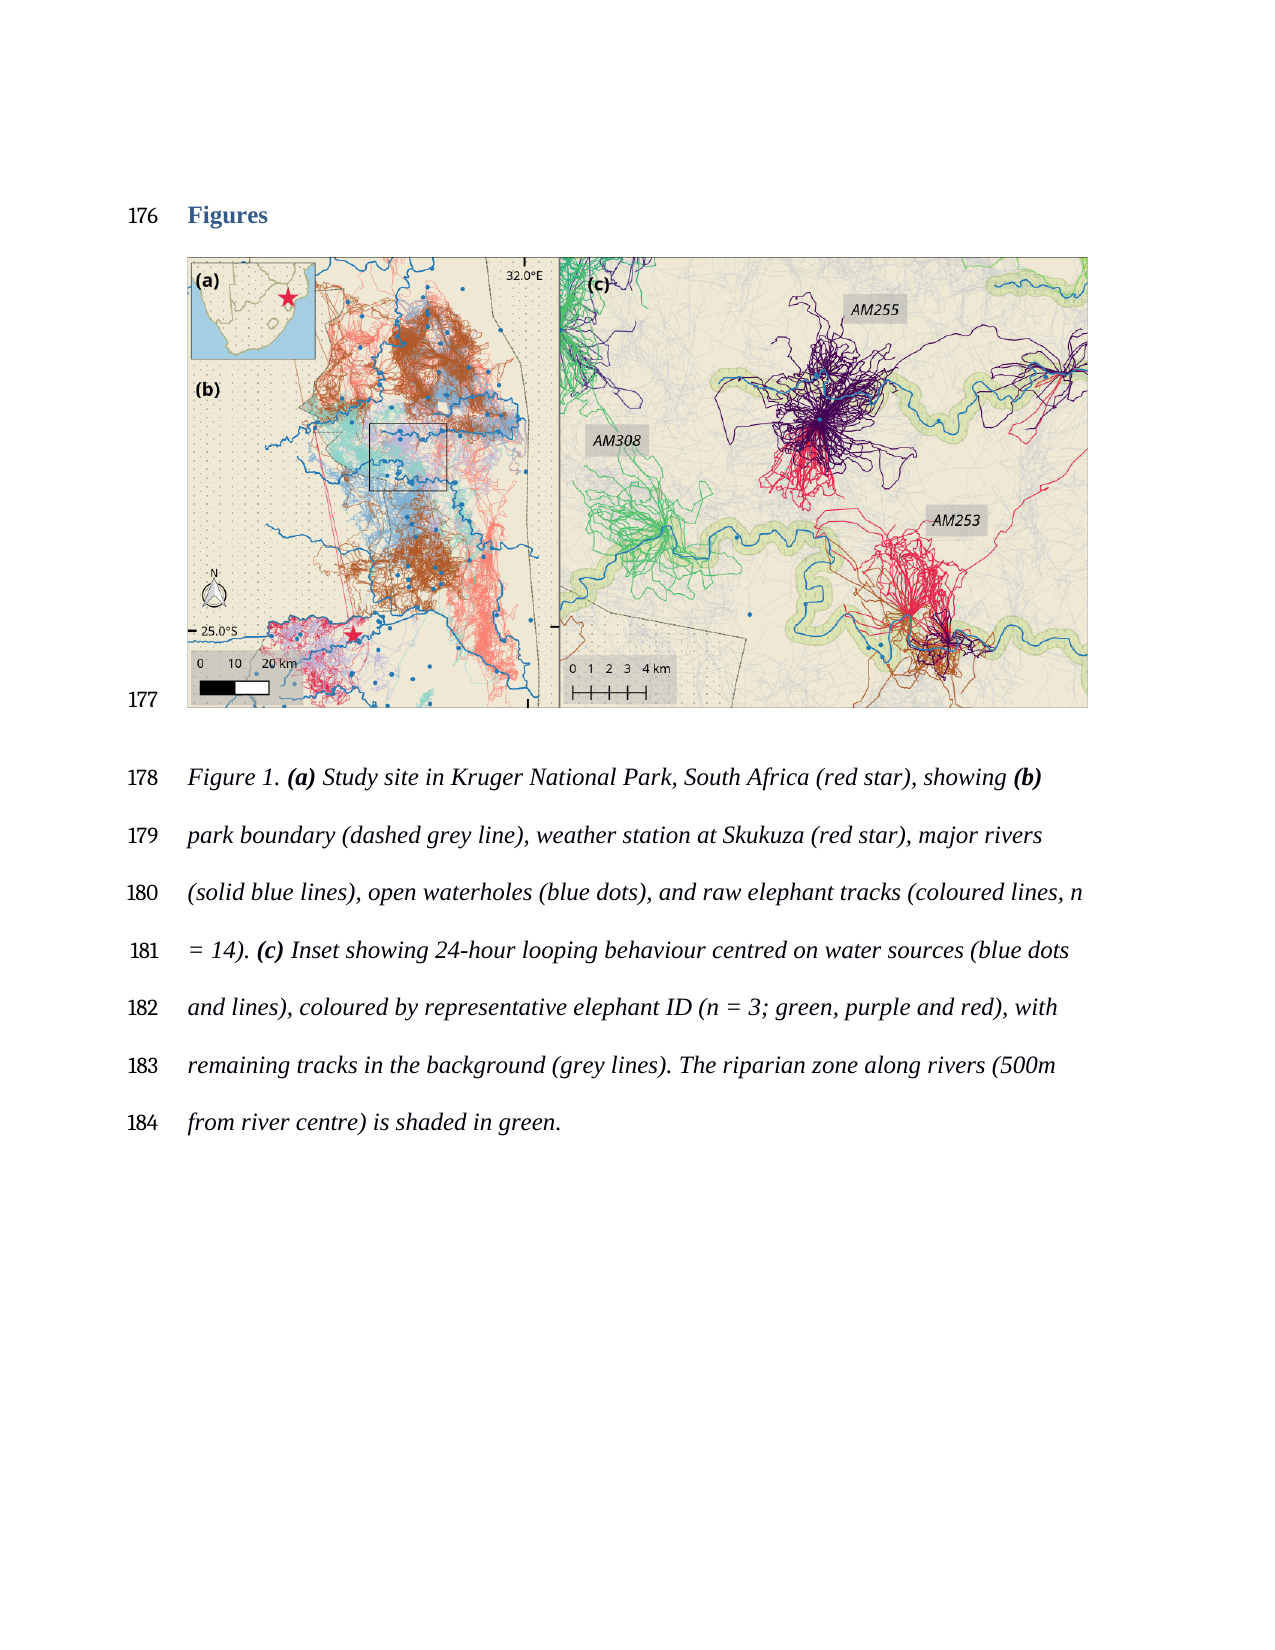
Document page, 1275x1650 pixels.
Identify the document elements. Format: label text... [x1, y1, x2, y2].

picture [187, 257, 1088, 708]
text Figure 1. (a) Study site in Kruger National Park, South Africa (red star), showing (b) park boundary (dashed grey line), weather station at Skukuza (red star), major rivers (solid blue lines), open waterholes (blue dots), and raw elephant tracks (coloured lines, n = 14). (c) Inset showing 24-hour looping behaviour centred on water sources (blue dots and lines), coloured by representative elephant ID (n = 3; green, purple and red), with remaining tracks in the background (grey lines). The riparian zone along rivers (500m from river centre) is shaded in green. [187, 762, 1087, 1136]
subtitle Figures [187, 200, 1087, 229]
